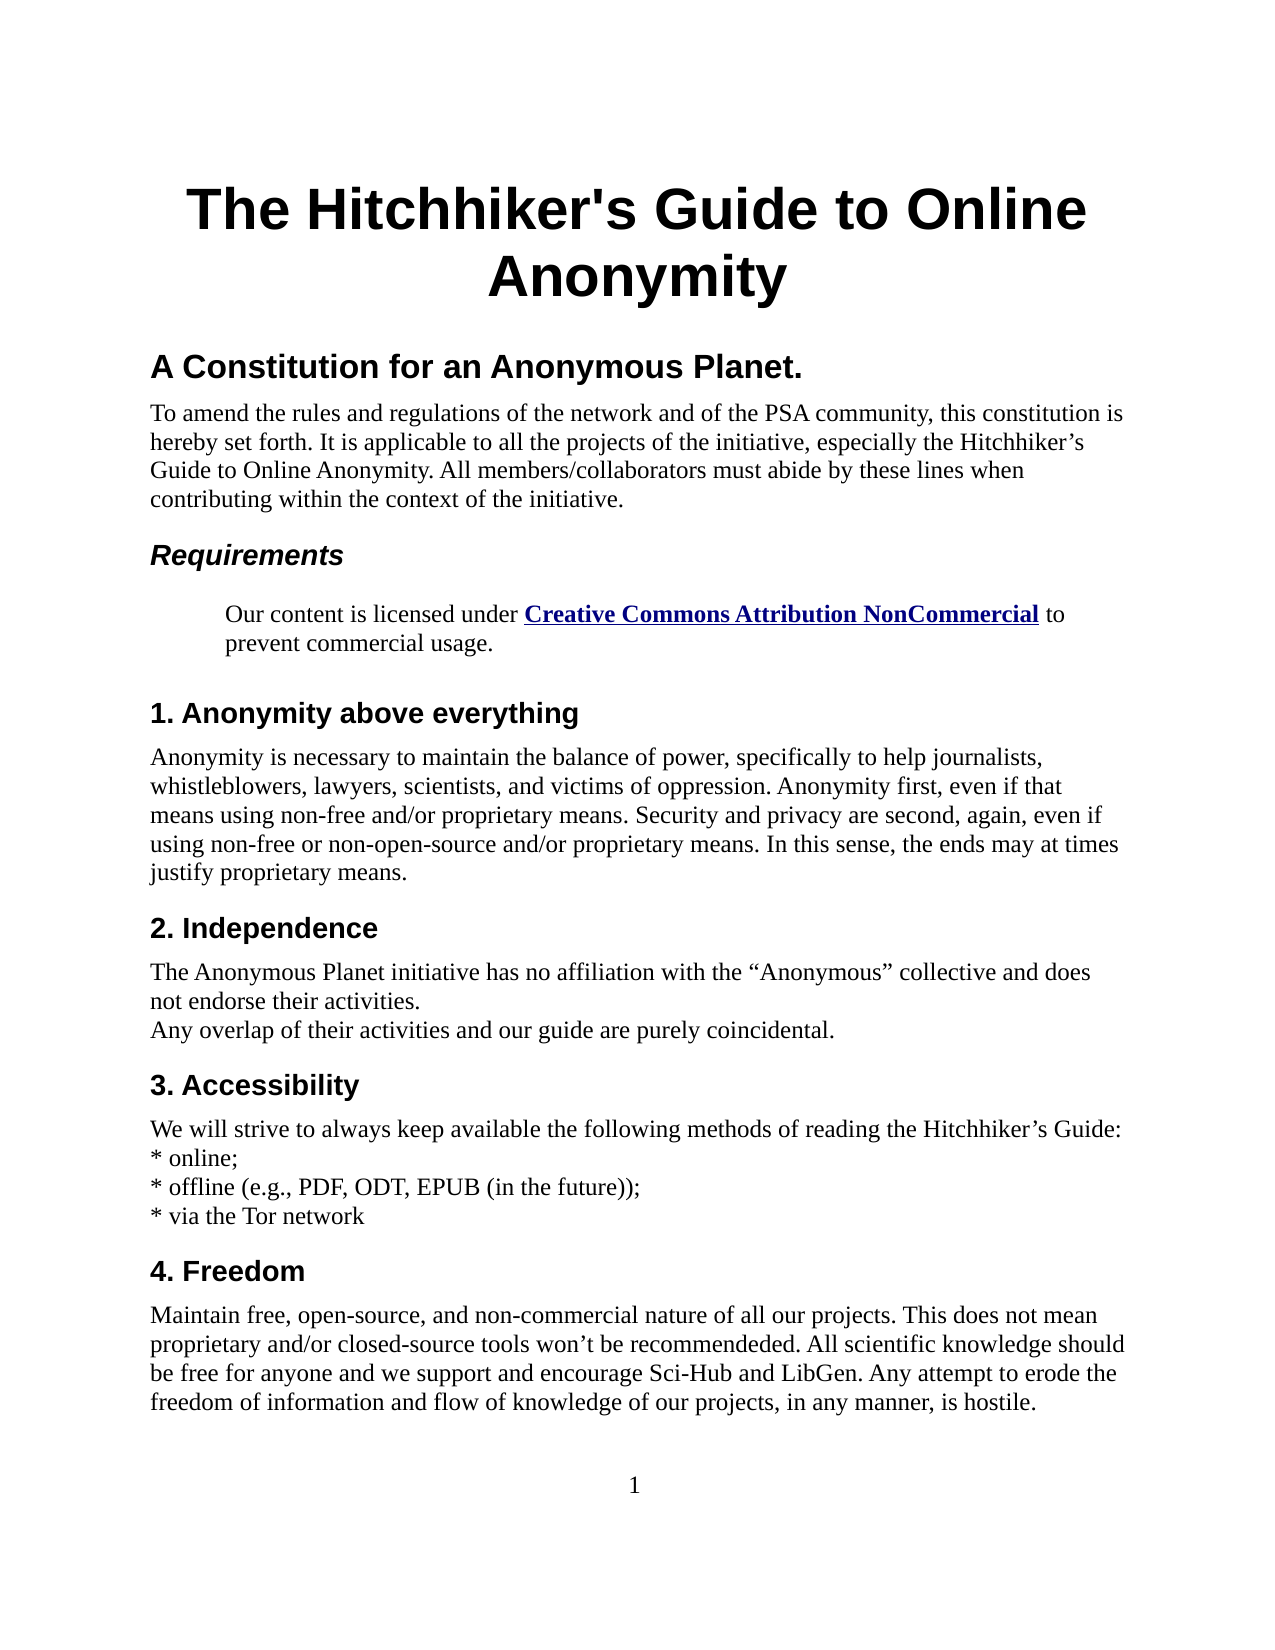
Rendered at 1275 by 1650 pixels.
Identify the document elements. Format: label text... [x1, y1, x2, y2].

title The Hitchhiker's Guide to Online Anonymity [150, 175, 1125, 309]
subtitle 2. Independence [150, 911, 1125, 945]
text We will strive to always keep available the following methods of reading the Hitchhiker’s Guide: * online; * offline (e.g., PDF, ODT, EPUB (in the future)); * via the Tor network [150, 1114, 1125, 1229]
text Our content is licensed under Creative Commons Attribution NonCommercial to prevent commercial usage. [225, 599, 1125, 656]
subtitle 3. Accessibility [150, 1068, 1125, 1102]
subtitle Requirements [150, 538, 1125, 571]
text The Anonymous Planet initiative has no affiliation with the “Anonymous” collective and does not endorse their activities. Any overlap of their activities and our guide are purely coincidental. [150, 957, 1125, 1043]
subtitle 1. Anonymity above everything [150, 696, 1125, 730]
text To amend the rules and regulations of the network and of the PSA community, this constitution is hereby set forth. It is applicable to all the projects of the initiative, especially the Hitchhiker’s Guide to Online Anonymity. All members/collaborators must abide by these lines when contributing within the context of the initiative. [150, 398, 1125, 513]
subtitle 4. Freedom [150, 1254, 1125, 1288]
text Maintain free, open-source, and non-commercial nature of all our projects. This does not mean proprietary and/or closed-source tools won’t be recommendeded. All scientific knowledge should be free for anyone and we support and encourage Sci-Hub and LibGen. Any attempt to erode the freedom of information and flow of knowledge of our projects, in any manner, is hostile. [150, 1301, 1125, 1416]
text Anonymity is necessary to maintain the balance of power, specifically to help journalists, whistleblowers, lawyers, scientists, and victims of oppression. Anonymity first, even if that means using non-free and/or proprietary means. Security and privacy are second, again, even if using non-free or non-open-source and/or proprietary means. In this sense, the ends may at times justify proprietary means. [150, 742, 1125, 886]
subtitle A Constitution for an Anonymous Planet. [150, 347, 1125, 385]
